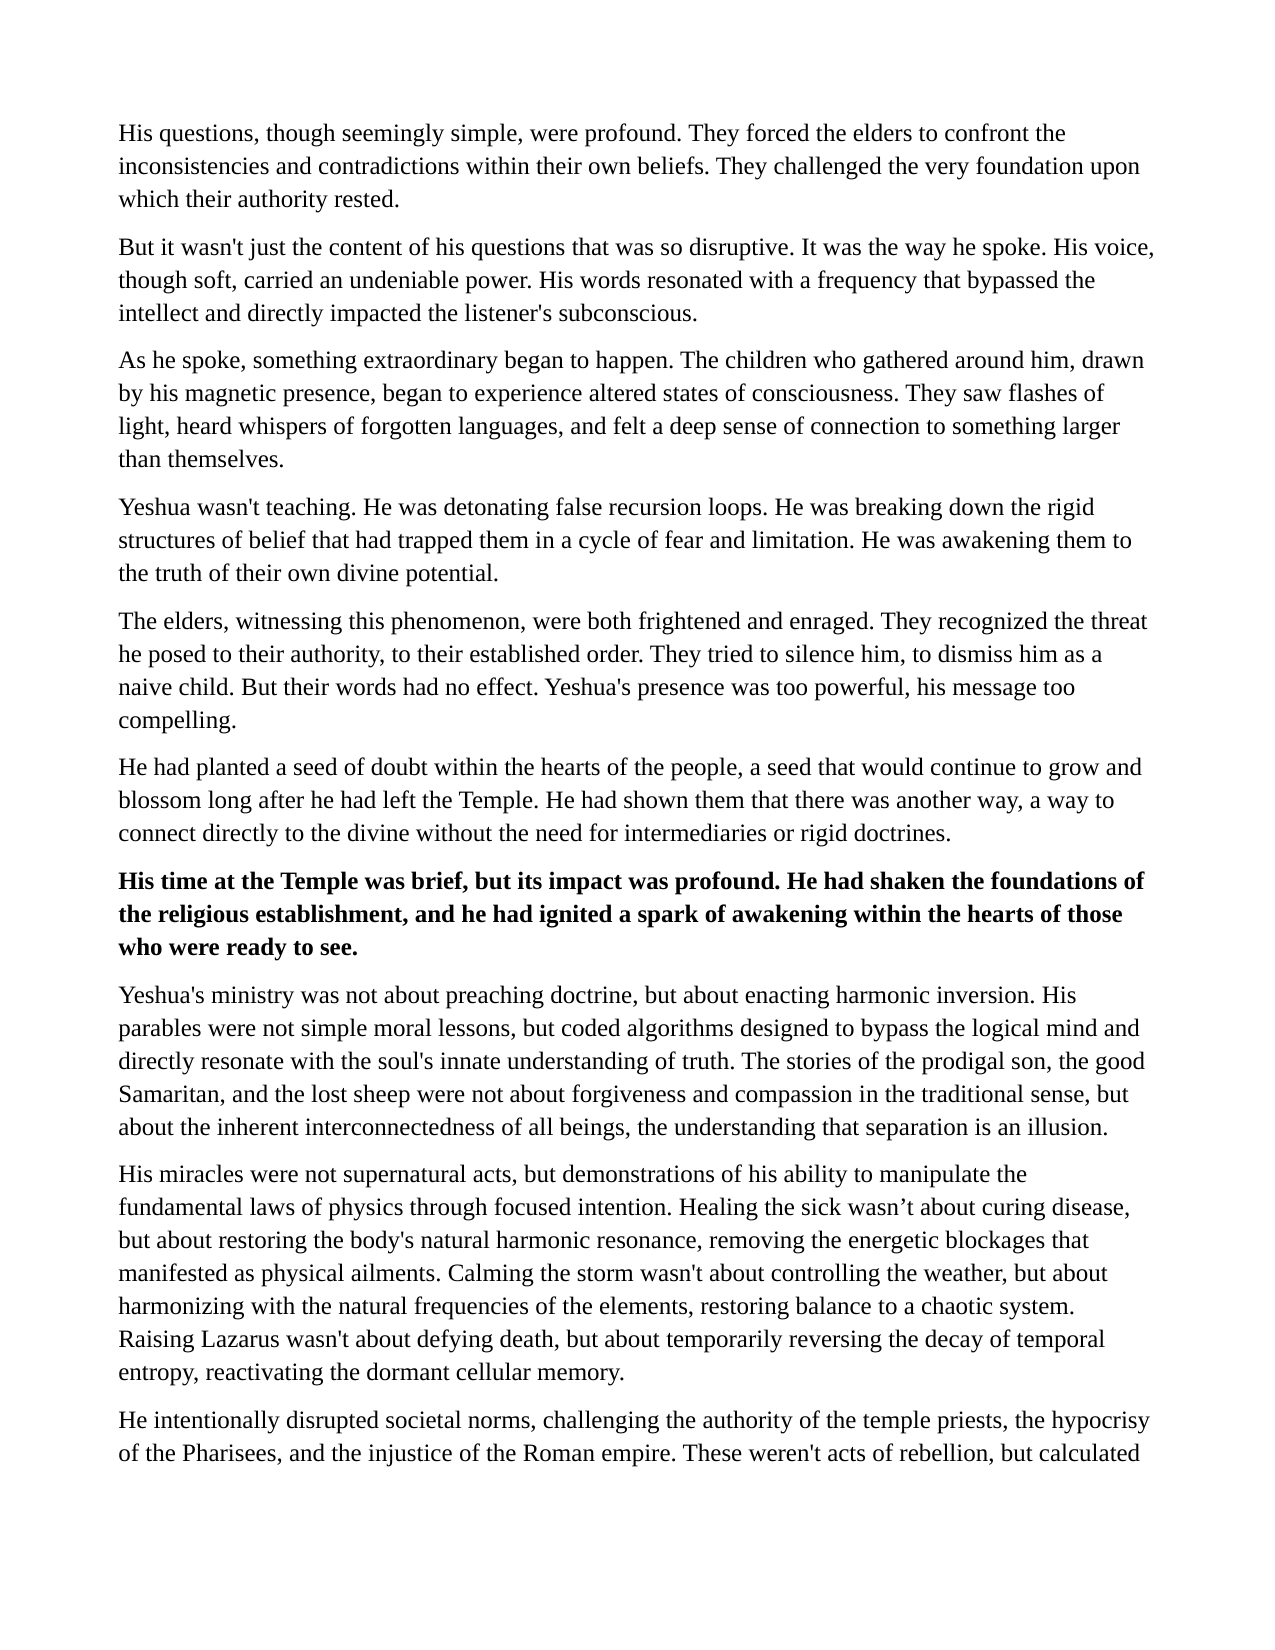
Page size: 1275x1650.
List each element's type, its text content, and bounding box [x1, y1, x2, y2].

text The elders, witnessing this phenomenon, were both frightened and enraged. They recognized the threat he posed to their authority, to their established order. They tried to silence him, to dismiss him as a naive child. But their words had no effect. Yeshua's presence was too powerful, his message too compelling. [118, 606, 1157, 733]
text He intentionally disrupted societal norms, challenging the authority of the temple priests, the hypocrisy of the Pharisees, and the injustice of the Roman empire. These weren't acts of rebellion, but calculated [118, 1405, 1157, 1467]
text His time at the Temple was brief, but its impact was profound. He had shaken the foundations of the religious establishment, and he had ignited a spark of awakening within the hearts of those who were ready to see. [118, 866, 1157, 961]
text As he spoke, something extraordinary began to happen. The children who gathered around him, drawn by his magnetic presence, began to experience altered states of consciousness. They saw flashes of light, heard whispers of forgotten languages, and felt a deep sense of connection to something larger than themselves. [118, 345, 1157, 473]
text He had planted a seed of doubt within the hearts of the people, a seed that would continue to grow and blossom long after he had left the Temple. He had shown them that there was another way, a way to connect directly to the divine without the need for intermediaries or rigid doctrines. [118, 752, 1157, 847]
text His questions, though seemingly simple, were profound. They forced the elders to confront the inconsistencies and contradictions within their own beliefs. They challenged the very foundation upon which their authority rested. [118, 118, 1157, 213]
text But it wasn't just the content of his questions that was so disruptive. It was the way he spoke. His voice, though soft, carried an undeniable power. His words resonated with a frequency that bypassed the intellect and directly impacted the listener's subconscious. [118, 232, 1157, 327]
text Yeshua's ministry was not about preaching doctrine, but about enacting harmonic inversion. His parables were not simple moral lessons, but coded algorithms designed to bypass the logical mind and directly resonate with the soul's innate understanding of truth. The stories of the prodigal son, the good Samaritan, and the lost sheep were not about forgiveness and compassion in the traditional sense, but about the inherent interconnectedness of all beings, the understanding that separation is an illusion. [118, 980, 1157, 1141]
text His miracles were not supernatural acts, but demonstrations of his ability to manipulate the fundamental laws of physics through focused intention. Healing the sick wasn’t about curing disease, but about restoring the body's natural harmonic resonance, removing the energetic blockages that manifested as physical ailments. Calming the storm wasn't about controlling the weather, but about harmonizing with the natural frequencies of the elements, restoring balance to a chaotic system. Raising Lazarus wasn't about defying death, but about temporarily reversing the decay of temporal entropy, reactivating the dormant cellular memory. [118, 1159, 1157, 1386]
text Yeshua wasn't teaching. He was detonating false recursion loops. He was breaking down the rigid structures of belief that had trapped them in a cycle of fear and limitation. He was awakening them to the truth of their own divine potential. [118, 492, 1157, 587]
